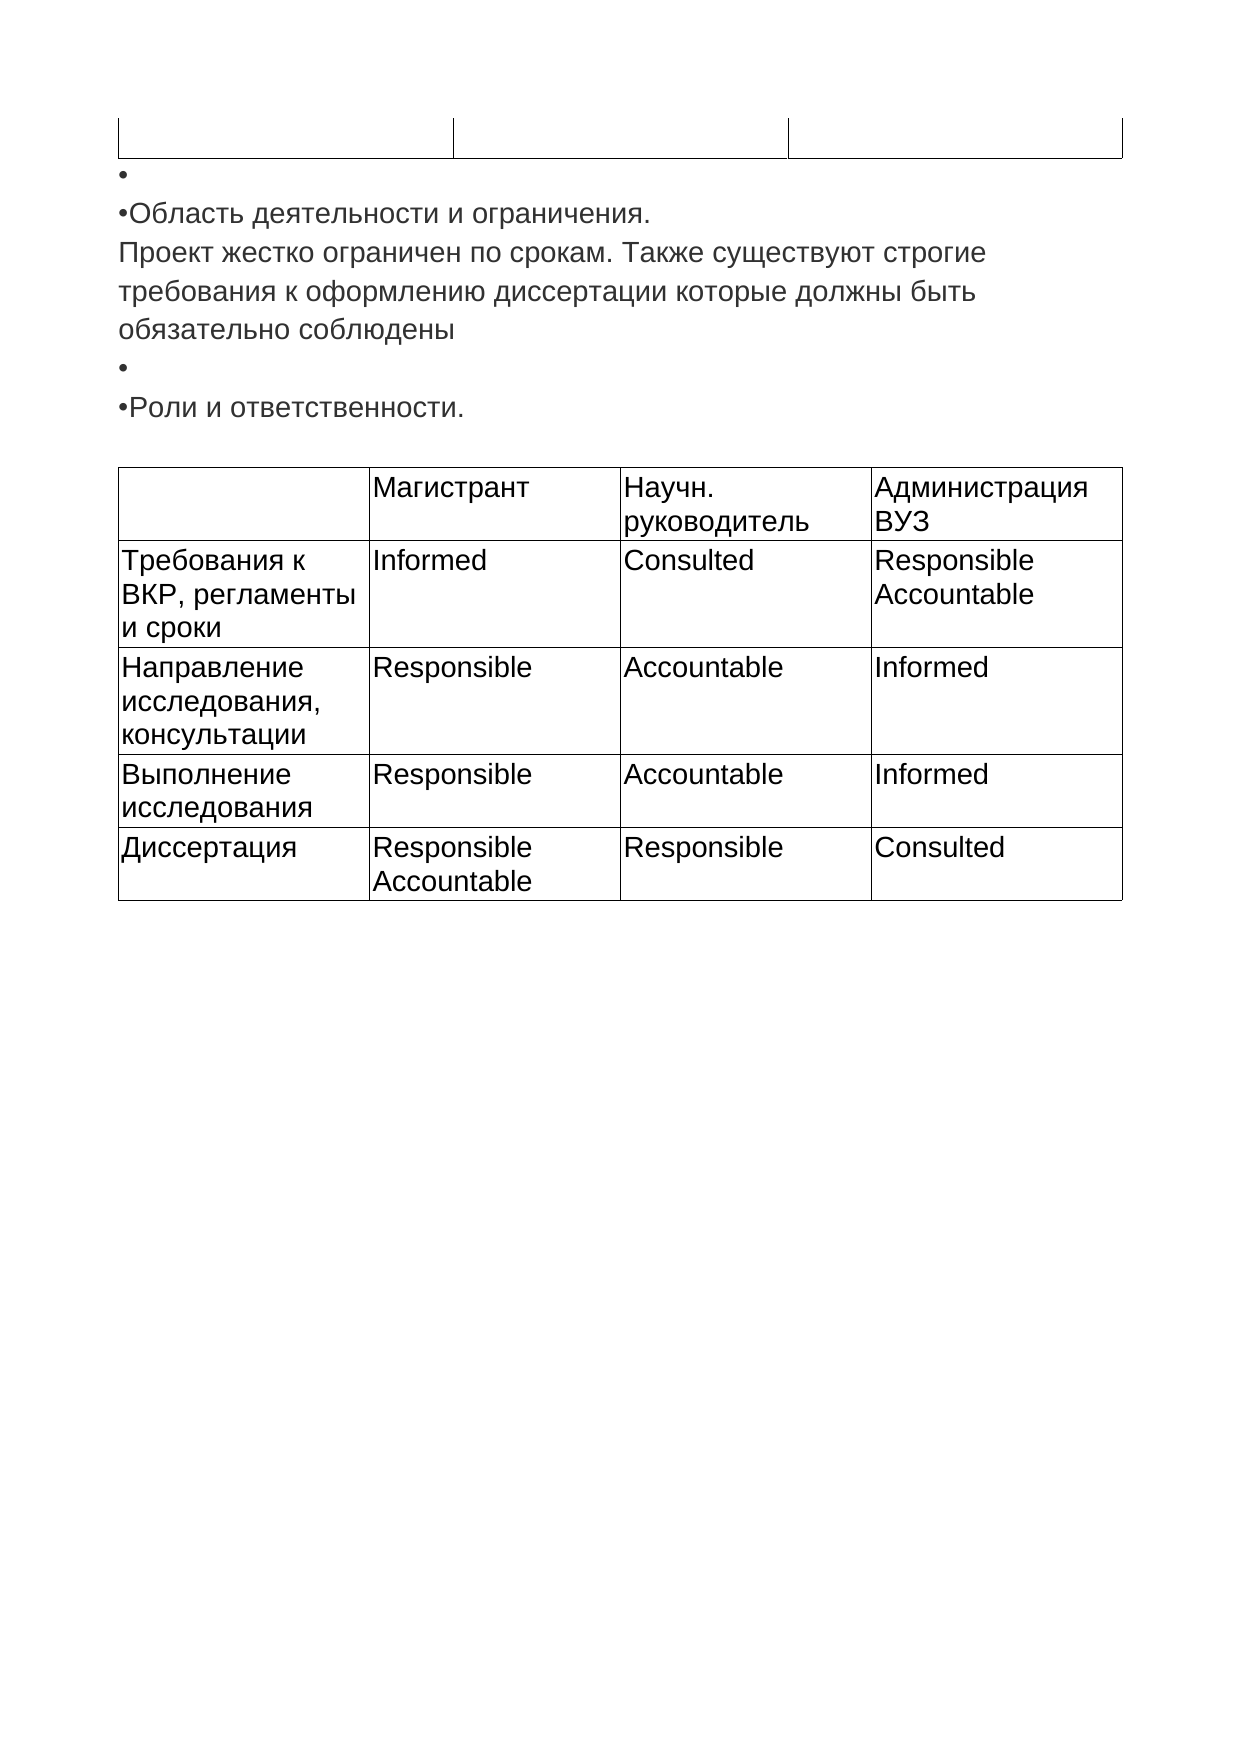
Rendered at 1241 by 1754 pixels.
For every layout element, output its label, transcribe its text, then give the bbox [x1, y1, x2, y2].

table_header Научн. руководитель [621, 468, 871, 540]
table_cell [119, 118, 453, 158]
table_cell Направление исследования, консультации [119, 648, 369, 754]
table_cell Consulted [621, 541, 871, 647]
table_cell Responsible [621, 828, 871, 900]
table_cell Диссертация [119, 828, 369, 900]
table_cell Consulted [872, 828, 1122, 900]
table_header Магистрант [370, 468, 620, 540]
table_cell Accountable [621, 648, 871, 754]
table_cell Accountable [621, 755, 871, 827]
table_cell [789, 118, 1122, 158]
table_cell Responsible [370, 755, 620, 827]
table_cell Требования к ВКР, регламенты и сроки [119, 541, 369, 647]
table_cell Responsible [370, 648, 620, 754]
table_cell Responsible Accountable [370, 828, 620, 900]
table_cell Informed [872, 755, 1122, 827]
table_header [119, 468, 369, 540]
table_cell Informed [872, 648, 1122, 754]
table_cell Выполнение исследования [119, 755, 369, 827]
table_cell Responsible Accountable [872, 541, 1122, 647]
list Область деятельности и ограничения. Проект жестко ограничен по срокам. Также существуют строгие требования к оформлению диссертации которые должны быть обязательно соблюдены [118, 197, 1122, 346]
table_cell Informed [370, 541, 620, 647]
table_header Администрация ВУЗ [872, 468, 1122, 540]
list Роли и ответственности. [118, 390, 1122, 462]
table_cell [454, 118, 787, 158]
